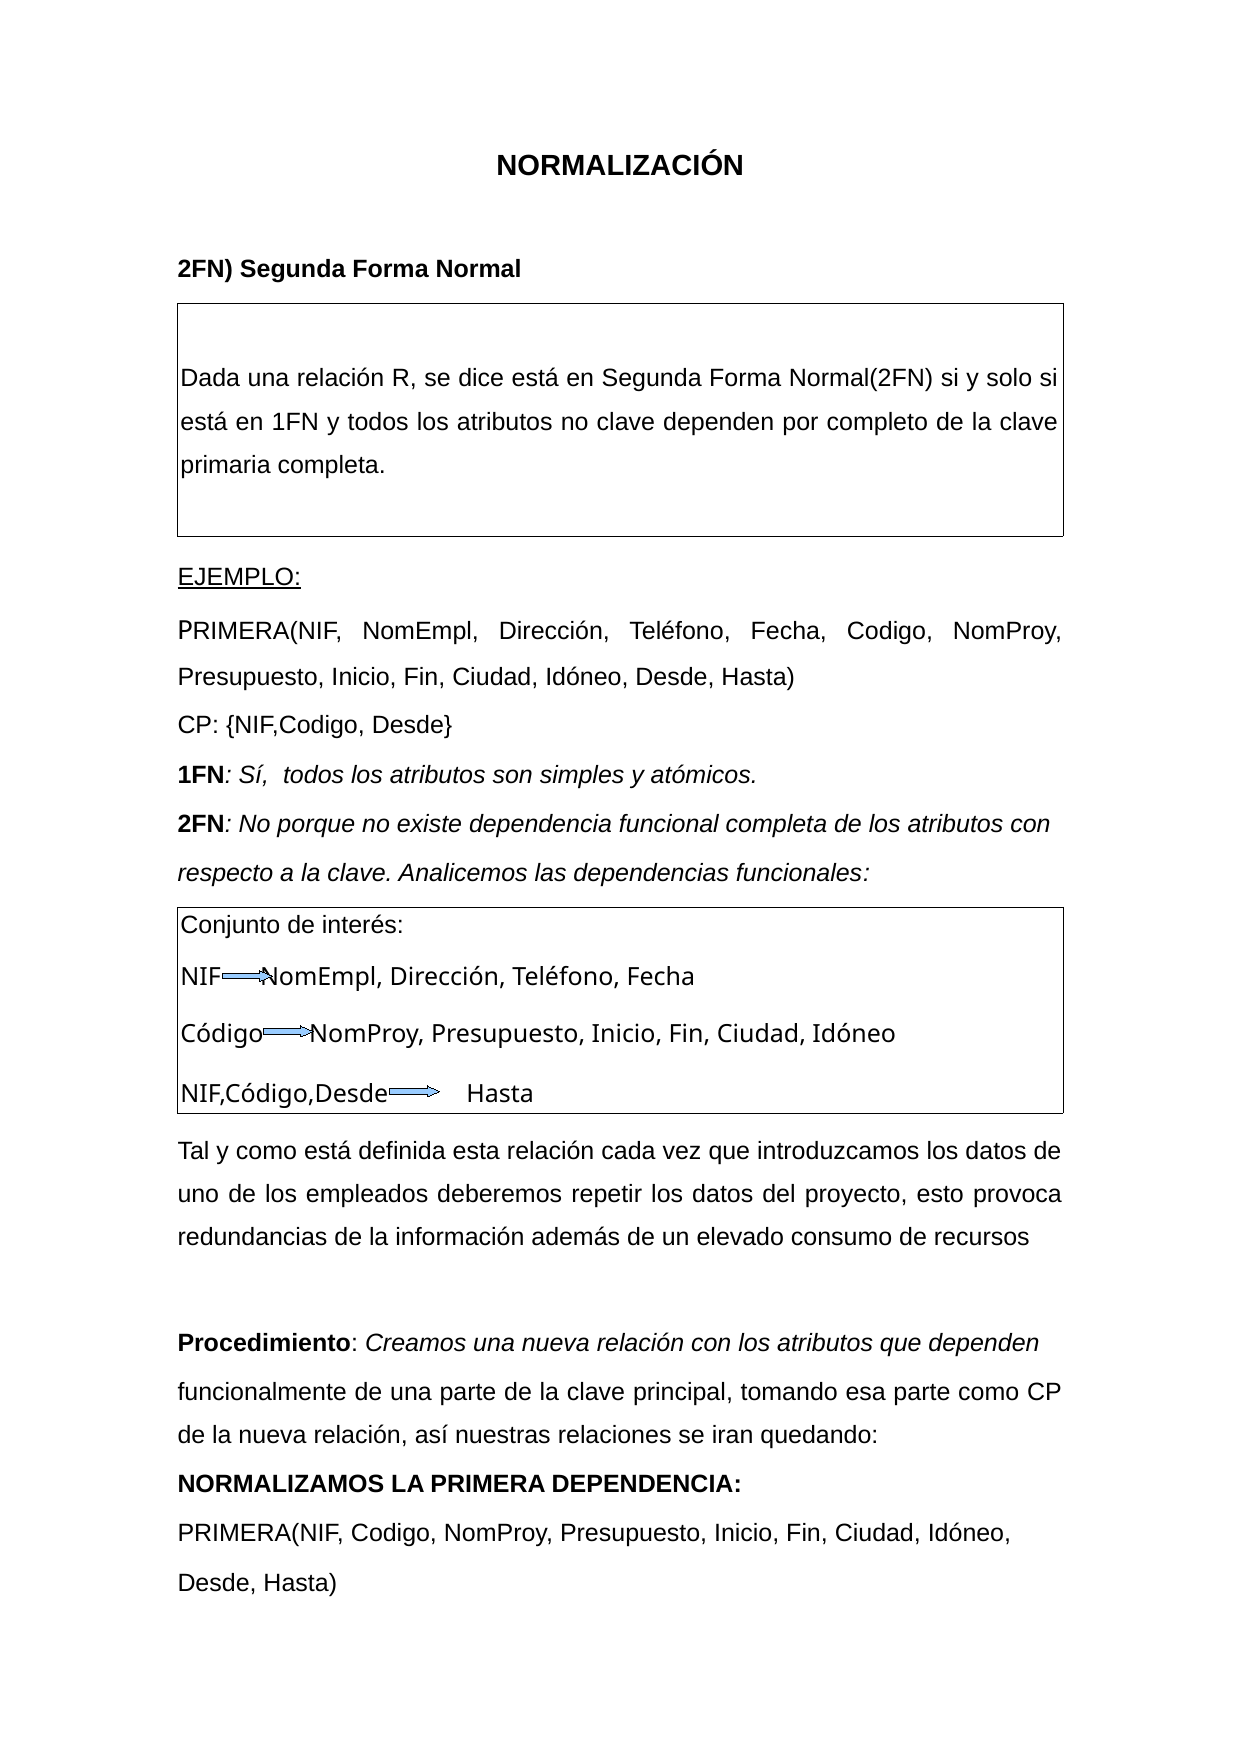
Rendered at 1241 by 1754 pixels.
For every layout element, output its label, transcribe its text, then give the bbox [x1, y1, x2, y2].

text NIF NomEmpl, Dirección, Teléfono, Fecha [178, 956, 1063, 993]
text Desde, Hasta) [177, 1567, 1063, 1596]
text 2FN: No porque no existe dependencia funcional completa de los atributos con [177, 809, 1063, 837]
text EJEMPLO: [177, 562, 1063, 591]
text Procedimiento: Creamos una nueva relación con los atributos que dependen [177, 1328, 1063, 1357]
text PRIMERA(NIF, NomEmpl, Dirección, Teléfono, Fecha, Codigo, NomProy, Presupuesto, Inicio, Fin, Ciudad, Idóneo, Desde, Hasta) [177, 611, 1063, 690]
text Código NomProy, Presupuesto, Inicio, Fin, Ciudad, Idóneo [178, 1013, 1063, 1050]
text Tal y como está definida esta relación cada vez que introduzcamos los datos de uno de los empleados deberemos repetir los datos del proyecto, esto provoca redundancias de la información además de un elevado consumo de recursos [177, 1136, 1063, 1251]
text funcionalmente de una parte de la clave principal, tomando esa parte como CP de la nueva relación, así nuestras relaciones se iran quedando: [177, 1377, 1063, 1449]
text Conjunto de interés: [178, 908, 1063, 938]
text PRIMERA(NIF, Codigo, NomProy, Presupuesto, Inicio, Fin, Ciudad, Idóneo, [177, 1518, 1063, 1547]
text respecto a la clave. Analicemos las dependencias funcionales: [177, 858, 1063, 886]
text 2FN) Segunda Forma Normal [177, 211, 1063, 282]
text Dada una relación R, se dice está en Segunda Forma Normal(2FN) si y solo si está en 1FN y todos los atributos no clave dependen por completo de la clave primaria completa. [178, 360, 1063, 478]
text NORMALIZAMOS LA PRIMERA DEPENDENCIA: [177, 1469, 1063, 1498]
text NIF,Código,Desde Hasta [178, 1073, 1063, 1113]
text CP: {NIF,Codigo, Desde} [177, 711, 1063, 739]
text 1FN: Sí, todos los atributos son simples y atómicos. [177, 759, 1063, 788]
